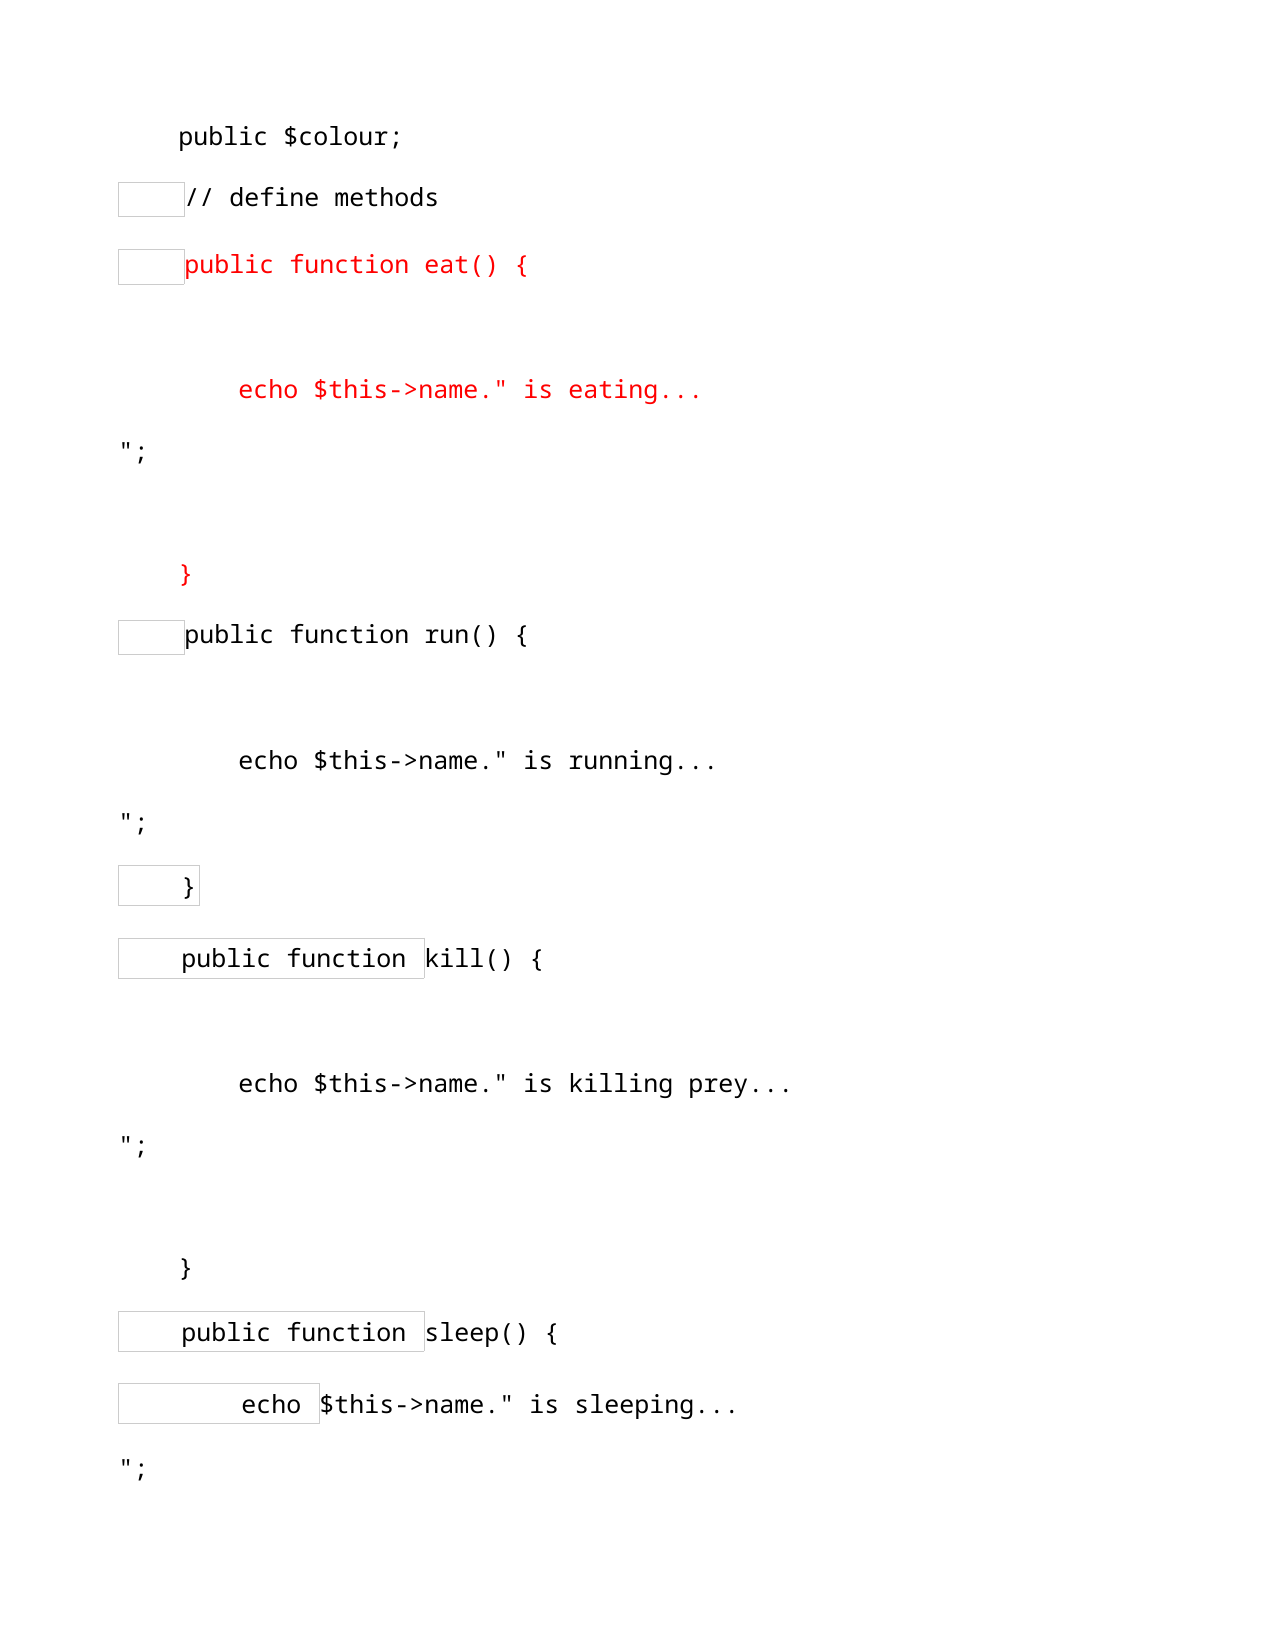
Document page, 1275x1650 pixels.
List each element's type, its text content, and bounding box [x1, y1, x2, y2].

text // define methods [118, 179, 1157, 217]
text public function [119, 1312, 424, 1351]
text public function run() { echo $this->name." is running... "; [118, 617, 1157, 838]
text public function eat() { echo $this->name." is eating... "; } [118, 246, 1157, 590]
text echo $this->name." is sleeping... "; [118, 1383, 1157, 1485]
text [200, 865, 1157, 906]
text sleep() { [425, 1311, 1157, 1351]
text } [119, 866, 199, 905]
text public function kill() { echo $this->name." is killing prey... "; } [118, 938, 1157, 1284]
text public $colour; [118, 118, 1157, 152]
